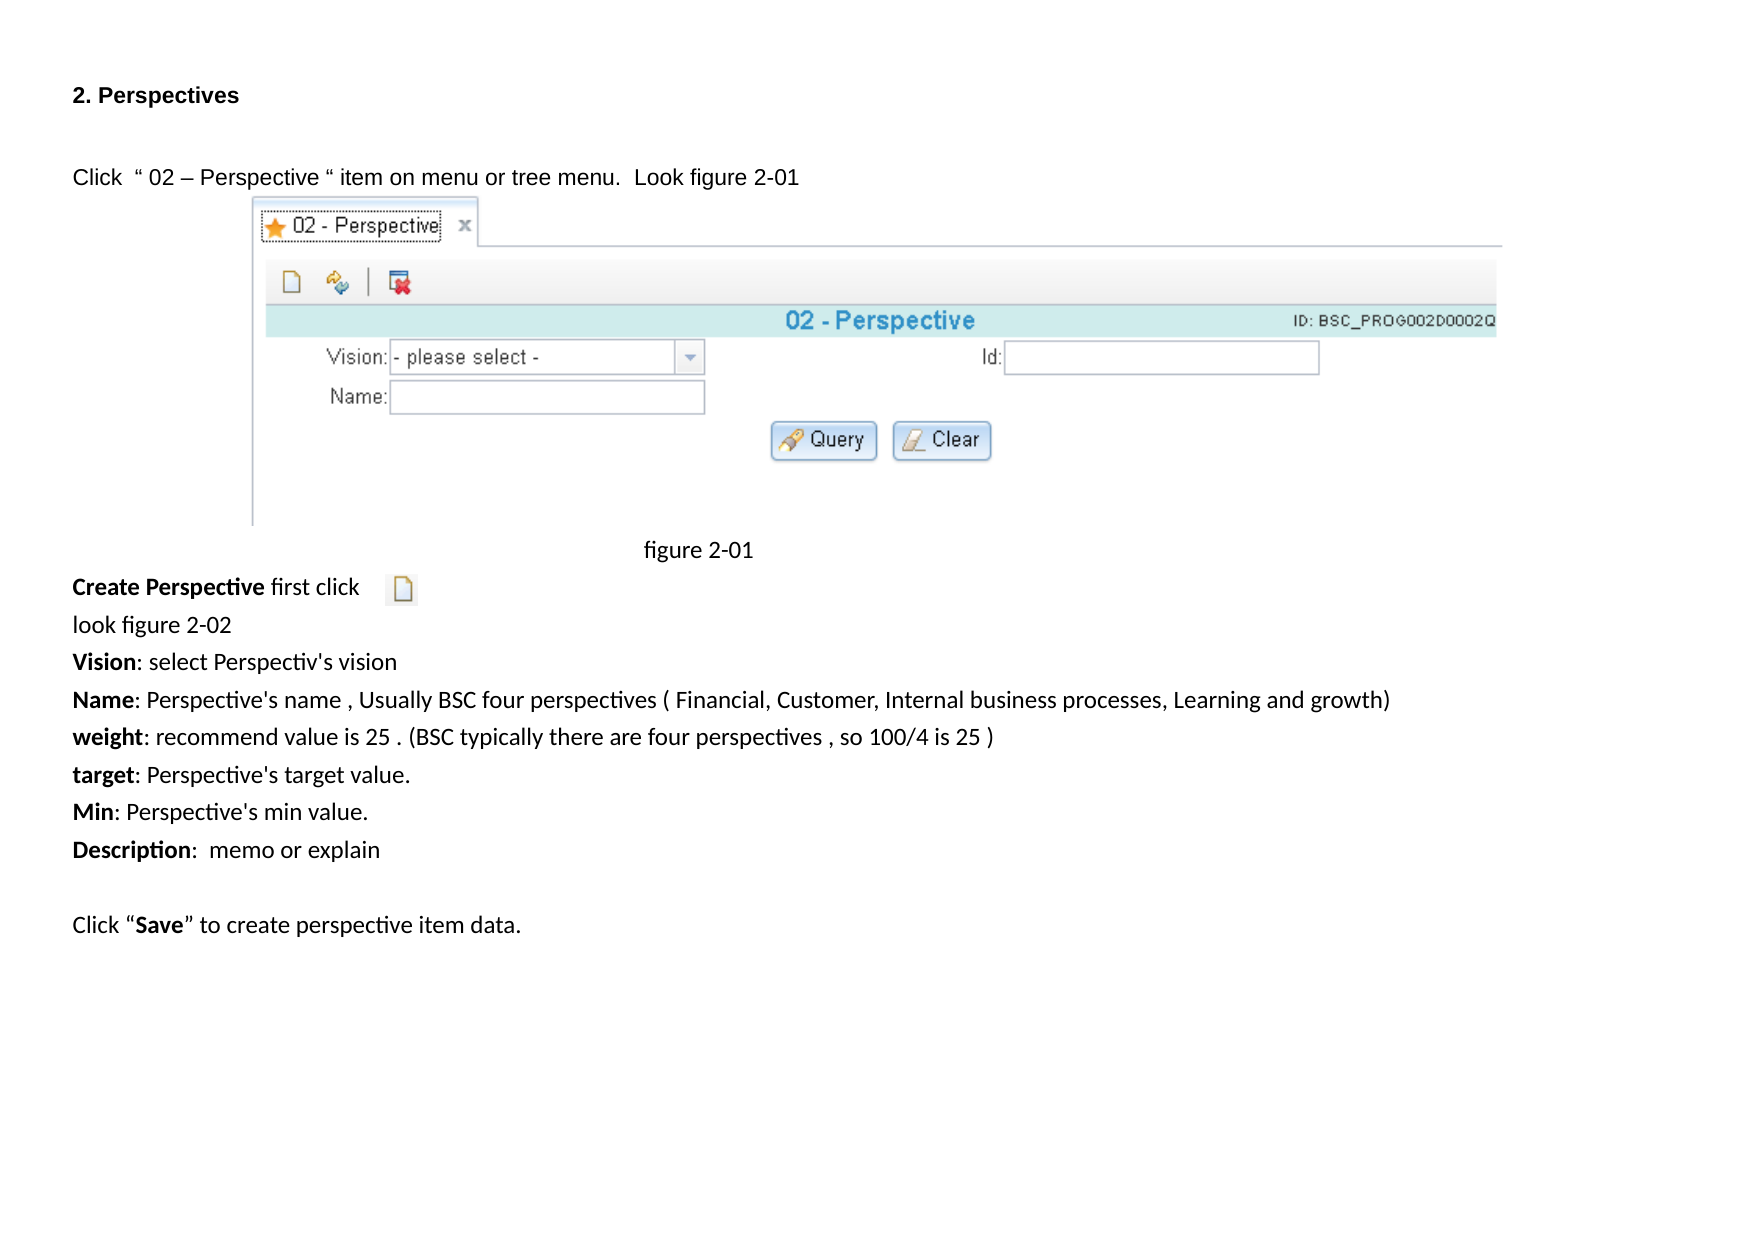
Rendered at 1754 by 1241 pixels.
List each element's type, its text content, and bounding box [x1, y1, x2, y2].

text target: Perspective's target value. [72, 758, 1679, 796]
text look figure 2-02 [72, 608, 1679, 646]
text weight: recommend value is 25 . (BSC typically there are four perspectives , so 100/4 is 25 ) [72, 721, 1679, 758]
text Create Perspective first click [72, 571, 1679, 608]
subtitle 2. Perspectives [72, 76, 1679, 114]
text figure 2-01 [72, 533, 1679, 571]
text Name: Perspective's name , Usually BSC four perspectives ( Financial, Customer, Internal business processes, Learning and growth) [72, 683, 1679, 721]
text Min: Perspective's min value. [72, 796, 1679, 833]
text Click “Save” to create perspective item data. [72, 908, 1679, 946]
text Vision: select Perspectiv's vision [72, 646, 1679, 683]
text Click “ 02 – Perspective “ item on menu or tree menu. Look figure 2-01 [72, 158, 1679, 196]
text Description: memo or explain [72, 833, 1679, 871]
